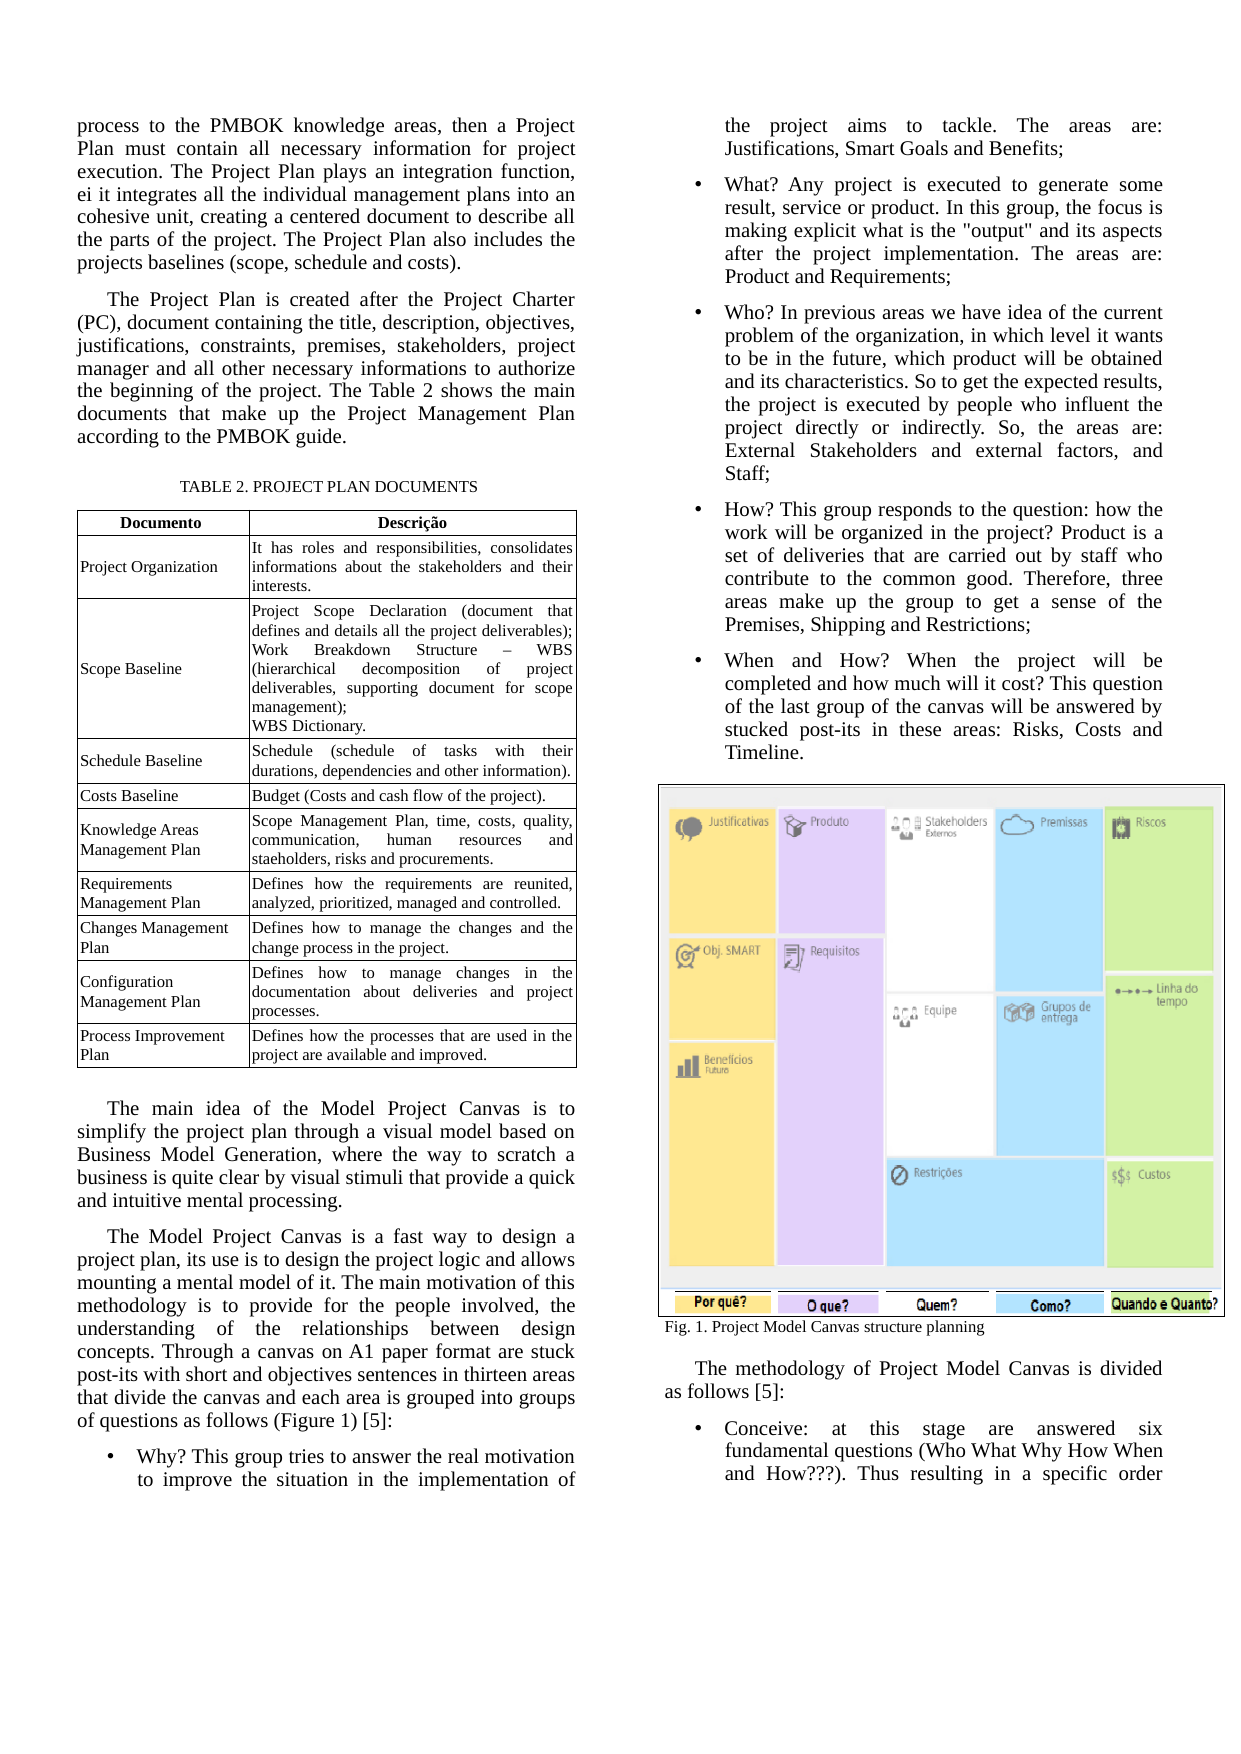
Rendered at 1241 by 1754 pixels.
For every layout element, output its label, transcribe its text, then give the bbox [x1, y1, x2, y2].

table_header Descrição [250, 511, 576, 535]
table_cell Costs Baseline [78, 784, 249, 808]
list When and How? When the project will be completed and how much will it cost? This question of the last group of the canvas will be answered by stucked post-its in these areas: Risks, Costs and Timeline. [694, 648, 1163, 764]
list the project aims to tackle. The areas are: Justifications, Smart Goals and Benefits; [694, 113, 1163, 160]
table_header Documento [78, 511, 249, 535]
table_cell Defines how to manage changes in the documentation about deliveries and project processes. [250, 961, 576, 1023]
text process to the PMBOK knowledge areas, then a Project Plan must contain all necessary information for project execution. The Project Plan plays an integration function, ei it integrates all the individual management plans into an cohesive unit, creating a centered document to describe all the parts of the project. The Project Plan also includes the projects baselines (scope, schedule and costs). [77, 113, 576, 274]
table_cell Knowledge Areas Management Plan [78, 809, 249, 871]
table_cell Defines how the processes that are used in the project are available and improved. [250, 1024, 576, 1067]
table_cell Process Improvement Plan [78, 1024, 249, 1067]
table_cell Scope Baseline [78, 599, 249, 738]
list Who? In previous areas we have idea of the current problem of the organization, in which level it wants to be in the future, which product will be obtained and its characteristics. So to get the expected results, the project is executed by people who influent the project directly or indirectly. So, the areas are: External Stakeholders and external factors, and Staff; [694, 300, 1163, 485]
text The methodology of Project Model Canvas is divided as follows [5]: [664, 1356, 1163, 1403]
text [664, 776, 1163, 784]
table_cell Schedule (schedule of tasks with their durations, dependencies and other information). [250, 739, 576, 782]
list Conceive: at this stage are answered six fundamental questions (Who What Why How When and How???). Thus resulting in a specific order [694, 1416, 1163, 1485]
text TABLE 2. PROJECT PLAN DOCUMENTS [77, 473, 576, 497]
table_cell Defines how the requirements are reunited, analyzed, prioritized, managed and controlled. [250, 872, 576, 915]
table_cell Budget (Costs and cash flow of the project). [250, 784, 576, 808]
list What? Any project is executed to generate some result, service or product. In this group, the focus is making explicit what is the "output" and its aspects after the project implementation. The areas are: Product and Requirements; [694, 172, 1163, 288]
text The main idea of the Model Project Canvas is to simplify the project plan through a visual model based on Business Model Generation, where the way to scratch a business is quite clear by visual stimuli that provide a quick and intuitive mental processing. [77, 1096, 576, 1212]
table_cell Defines how to manage the changes and the change process in the project. [250, 916, 576, 959]
text Fig. 1. Project Model Canvas structure planning [664, 1317, 1163, 1336]
text The Project Plan is created after the Project Charter (PC), document containing the title, description, objectives, justifications, constraints, premises, stakeholders, project manager and all other necessary informations to authorize the beginning of the project. The Table 2 shows the main documents that make up the Project Management Plan according to the PMBOK guide. [77, 287, 576, 448]
table_cell Scope Management Plan, time, costs, quality, communication, human resources and staeholders, risks and procurements. [250, 809, 576, 871]
list How? This group responds to the question: how the work will be organized in the project? Product is a set of deliveries that are carried out by staff who contribute to the common good. Therefore, three areas make up the group to get a sense of the Premises, Shipping and Restrictions; [694, 497, 1163, 636]
table_cell Project Organization [78, 536, 249, 598]
list Why? This group tries to answer the real motivation to improve the situation in the implementation of [107, 1444, 576, 1491]
text The Model Project Canvas is a fast way to design a project plan, its use is to design the project logic and allows mounting a mental model of it. The main motivation of this methodology is to provide for the people involved, the understanding of the relationships between design concepts. Through a canvas on A1 paper format are stuck post-its with short and objectives sentences in thirteen areas that divide the canvas and each area is grouped into groups of questions as follows (Figure 1) [5]: [77, 1224, 576, 1432]
table_cell Project Scope Declaration (document that defines and details all the project deliverables); Work Breakdown Structure – WBS (hierarchical decomposition of project deliverables, supporting document for scope management); WBS Dictionary. [250, 599, 576, 738]
table_cell Configuration Management Plan [78, 961, 249, 1023]
table_cell It has roles and responsibilities, consolidates informations about the stakeholders and their interests. [250, 536, 576, 598]
table_cell Requirements Management Plan [78, 872, 249, 915]
table_cell Changes Management Plan [78, 916, 249, 959]
table_cell Schedule Baseline [78, 739, 249, 782]
